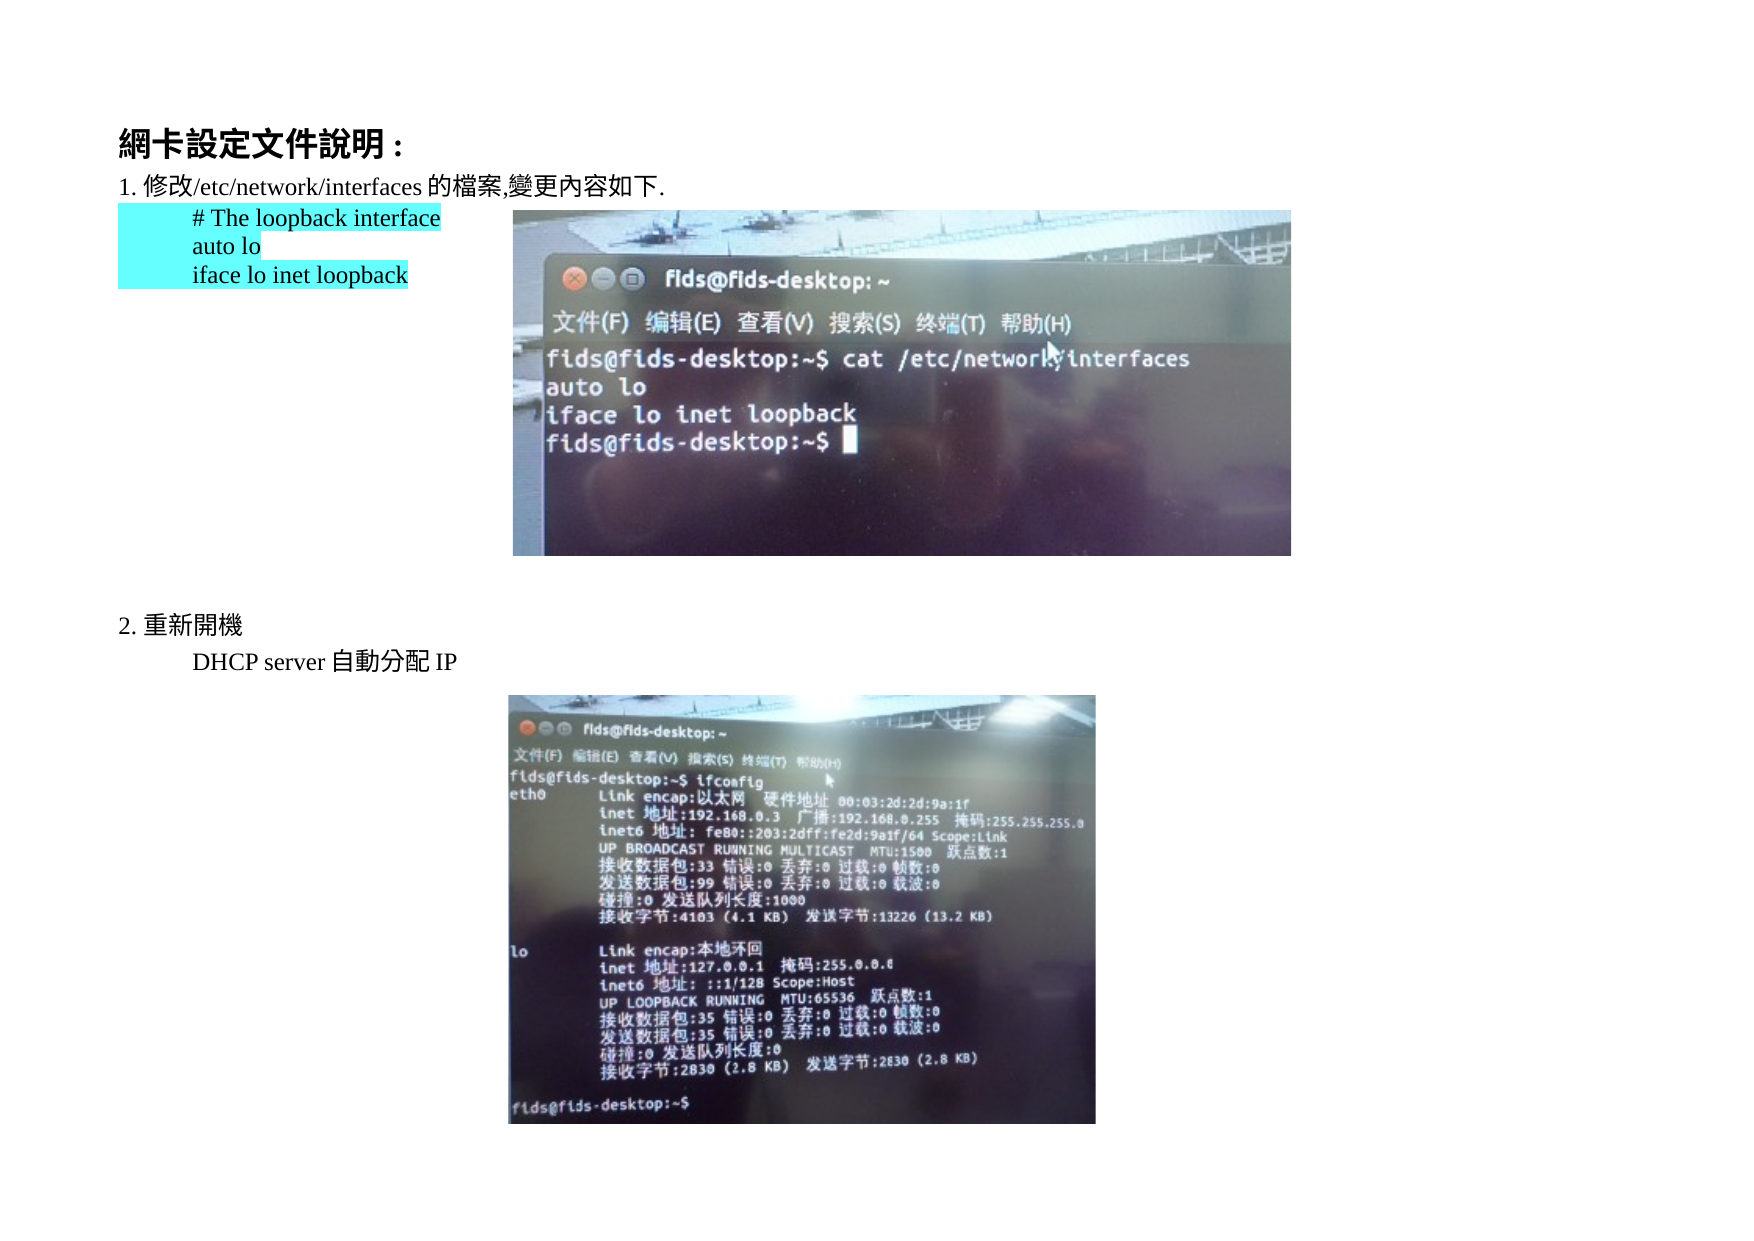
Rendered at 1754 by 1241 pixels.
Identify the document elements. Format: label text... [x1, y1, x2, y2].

picture [508, 695, 1096, 1124]
text # The loopback interface [118, 203, 1636, 231]
text 1. 修改/etc/network/interfaces的檔案,變更內容如下. [118, 166, 1636, 203]
text [1292, 260, 1636, 289]
text 網卡設定文件說明 : [118, 118, 1636, 166]
text [1292, 231, 1636, 260]
picture [512, 210, 1292, 556]
text auto lo [118, 231, 512, 260]
text iface lo inet loopback [118, 260, 512, 289]
text DHCP server自動分配IP [118, 641, 1636, 678]
text 2. 重新開機 [118, 605, 1636, 641]
